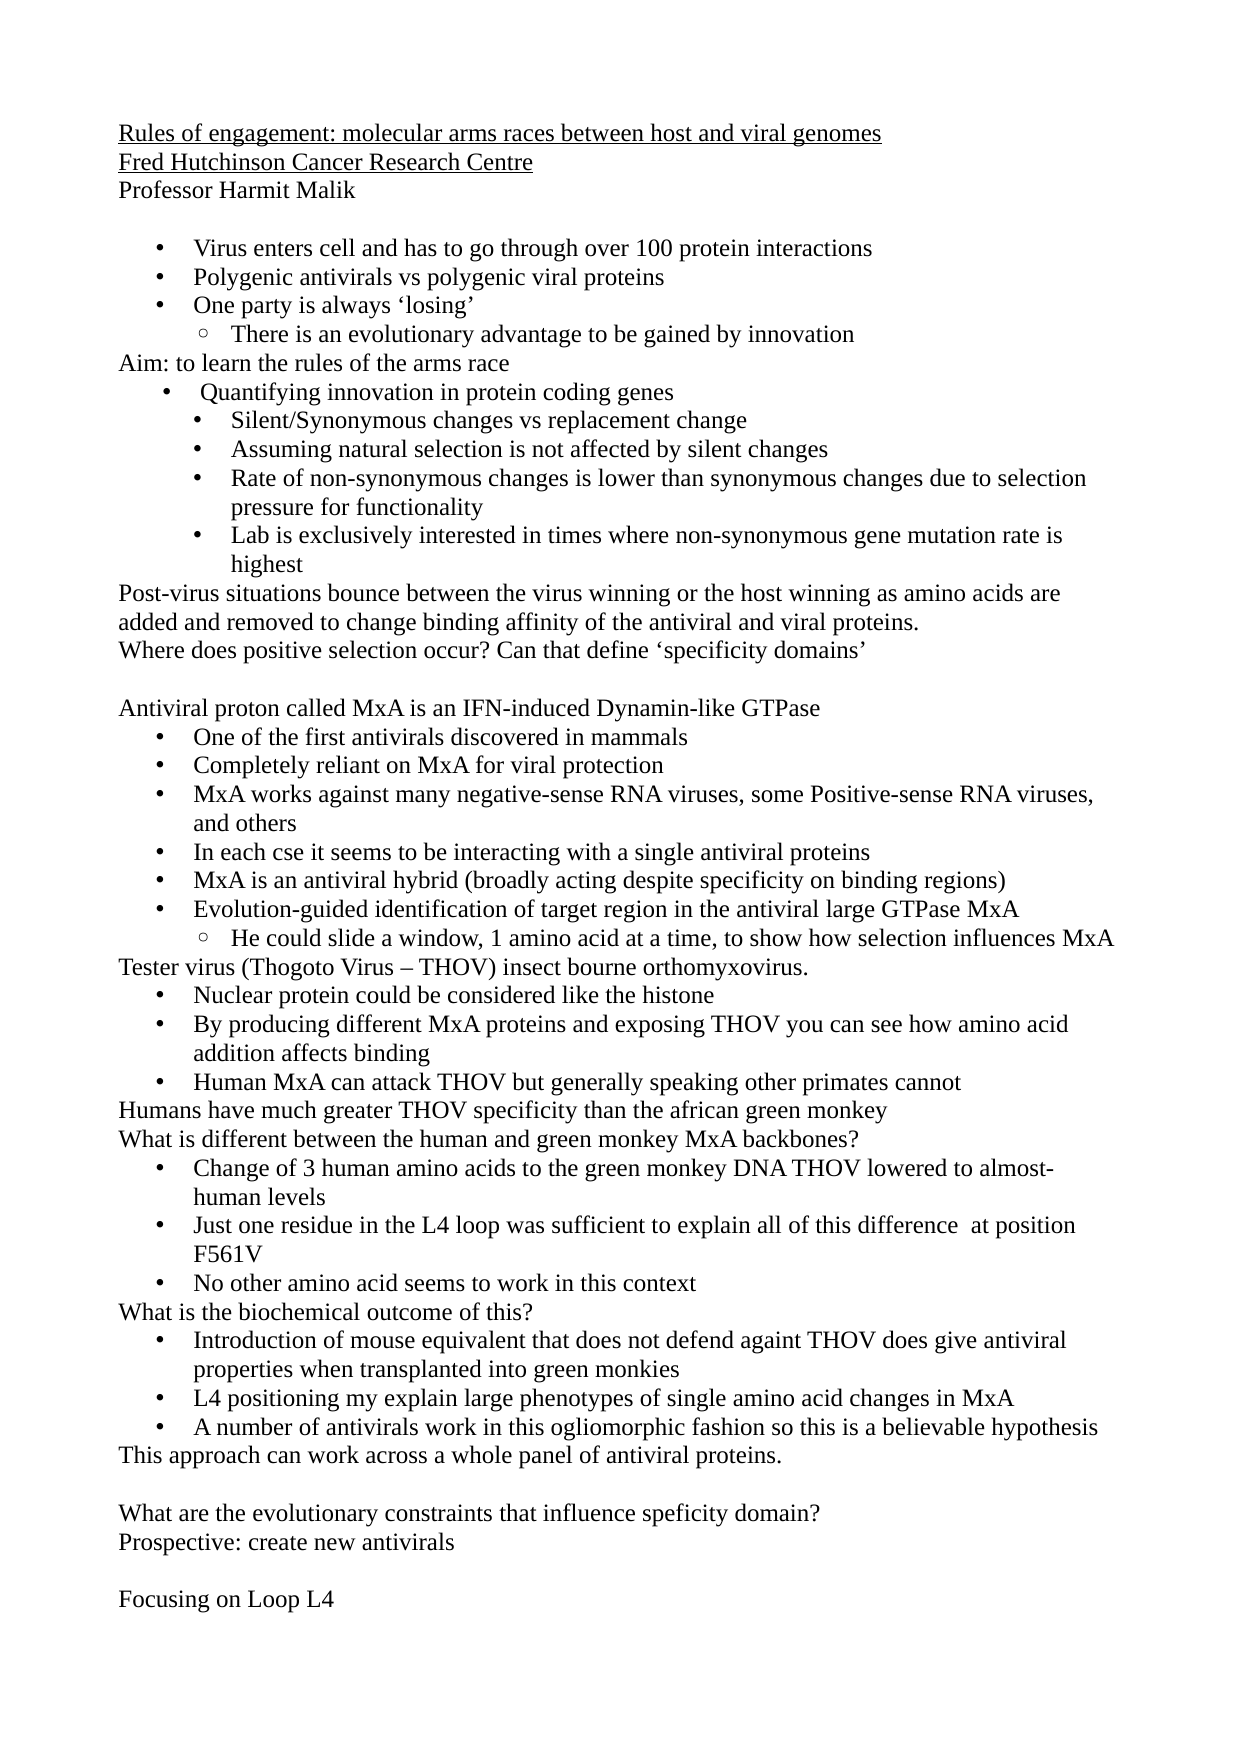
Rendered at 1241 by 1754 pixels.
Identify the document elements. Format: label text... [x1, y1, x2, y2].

text Humans have much greater THOV specificity than the african green monkey [118, 1096, 1122, 1124]
text Rules of engagement: molecular arms races between host and viral genomes [118, 118, 1122, 147]
text What are the evolutionary constraints that influence speficity domain? [118, 1498, 1122, 1527]
text This approach can work across a whole panel of antiviral proteins. [118, 1441, 1122, 1469]
list Human MxA can attack THOV but generally speaking other primates cannot [156, 1067, 1122, 1096]
text What is the biochemical outcome of this? [118, 1297, 1122, 1326]
list Nuclear protein could be considered like the histone [156, 981, 1122, 1009]
text Antiviral proton called MxA is an IFN-induced Dynamin-like GTPase [118, 693, 1122, 722]
list Just one residue in the L4 loop was sufficient to explain all of this difference at position F561V [156, 1211, 1122, 1268]
list MxA is an antiviral hybrid (broadly acting despite specificity on binding regions) [156, 866, 1122, 894]
list Quantifying innovation in protein coding genes [162, 377, 1122, 406]
text What is different between the human and green monkey MxA backbones? [118, 1124, 1122, 1153]
list Lab is exclusively interested in times where non-synonymous gene mutation rate is highest [193, 521, 1122, 578]
list Completely reliant on MxA for viral protection [156, 751, 1122, 779]
list Evolution-guided identification of target region in the antiviral large GTPase MxA [156, 894, 1122, 923]
list A number of antivirals work in this ogliomorphic fashion so this is a believable hypothesis [156, 1412, 1122, 1441]
text Where does positive selection occur? Can that define ‘specificity domains’ [118, 636, 1122, 664]
list There is an evolutionary advantage to be gained by innovation [193, 319, 1122, 348]
text Post-virus situations bounce between the virus winning or the host winning as amino acids are added and removed to change binding affinity of the antiviral and viral proteins. [118, 578, 1122, 636]
list In each cse it seems to be interacting with a single antiviral proteins [156, 837, 1122, 866]
text Aim: to learn the rules of the arms race [118, 348, 1122, 377]
list One of the first antivirals discovered in mammals [156, 722, 1122, 751]
list No other amino acid seems to work in this context [156, 1268, 1122, 1297]
list He could slide a window, 1 amino acid at a time, to show how selection influences MxA [193, 923, 1122, 952]
list Polygenic antivirals vs polygenic viral proteins [156, 262, 1122, 291]
list Virus enters cell and has to go through over 100 protein interactions [156, 233, 1122, 262]
text Professor Harmit Malik [118, 176, 1122, 204]
text Fred Hutchinson Cancer Research Centre [118, 147, 1122, 176]
list L4 positioning my explain large phenotypes of single amino acid changes in MxA [156, 1383, 1122, 1412]
text Focusing on Loop L4 [118, 1584, 1122, 1613]
list One party is always ‘losing’ [156, 291, 1122, 319]
list Silent/Synonymous changes vs replacement change [193, 406, 1122, 434]
list Rate of non-synonymous changes is lower than synonymous changes due to selection pressure for functionality [193, 463, 1122, 521]
list Assuming natural selection is not affected by silent changes [193, 434, 1122, 463]
list By producing different MxA proteins and exposing THOV you can see how amino acid addition affects binding [156, 1009, 1122, 1067]
list Change of 3 human amino acids to the green monkey DNA THOV lowered to almost-human levels [156, 1153, 1122, 1211]
text Tester virus (Thogoto Virus – THOV) insect bourne orthomyxovirus. [118, 952, 1122, 981]
list Introduction of mouse equivalent that does not defend againt THOV does give antiviral properties when transplanted into green monkies [156, 1326, 1122, 1383]
list MxA works against many negative-sense RNA viruses, some Positive-sense RNA viruses, and others [156, 779, 1122, 837]
text Prospective: create new antivirals [118, 1527, 1122, 1556]
